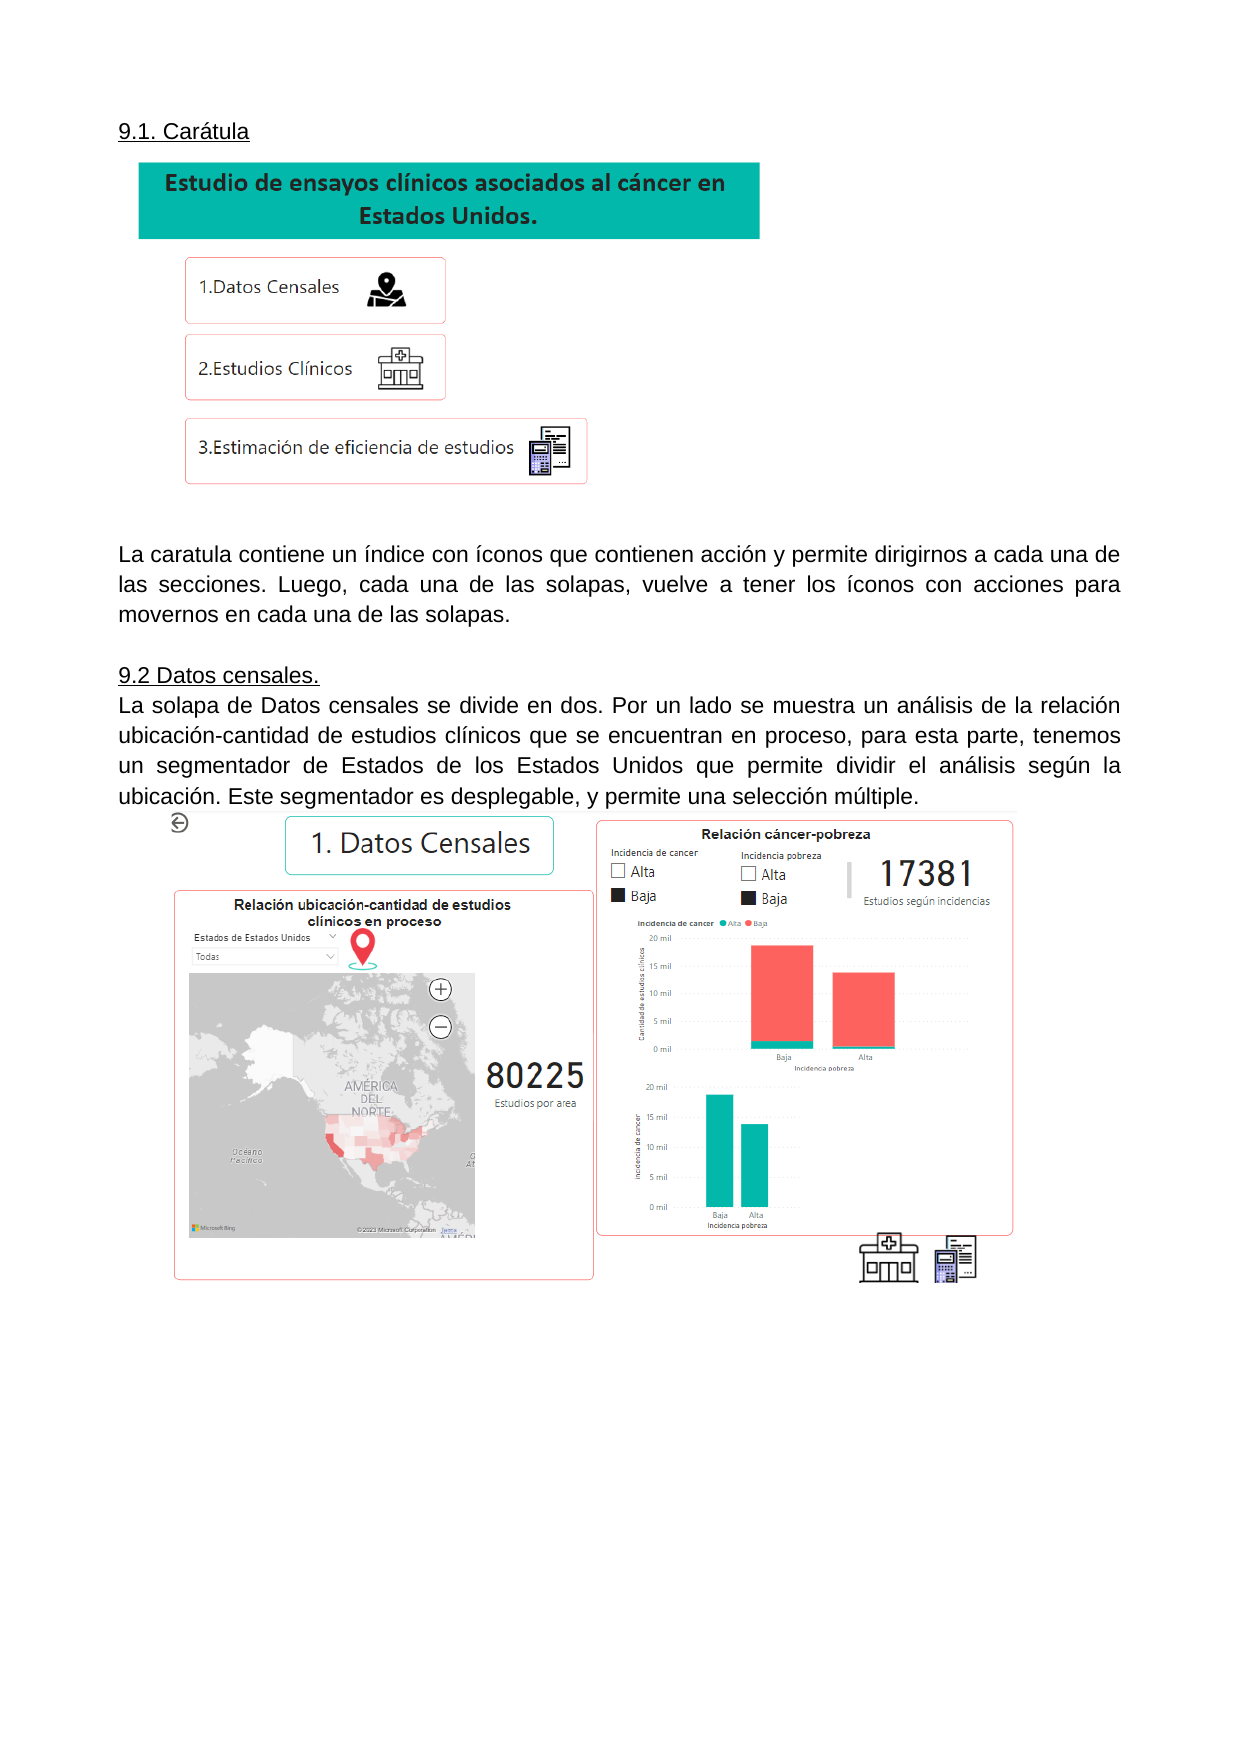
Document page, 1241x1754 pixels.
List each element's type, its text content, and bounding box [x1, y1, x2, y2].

text La solapa de Datos censales se divide en dos. Por un lado se muestra un análisis de la relación ubicación-cantidad de estudios clínicos que se encuentran en proceso, para esta parte, tenemos un segmentador de Estados de los Estados Unidos que permite dividir el análisis según la ubicación. Este segmentador es desplegable, y permite una selección múltiple. [118, 692, 1122, 809]
picture [138, 158, 760, 503]
text La caratula contiene un índice con íconos que contienen acción y permite dirigirnos a cada una de las secciones. Luego, cada una de las solapas, vuelve a tener los íconos con acciones para movernos en cada una de las solapas. [118, 541, 1122, 628]
text 9.1. Carátula [118, 118, 1122, 144]
picture [162, 811, 1018, 1283]
text 9.2 Datos censales. [118, 662, 1122, 688]
